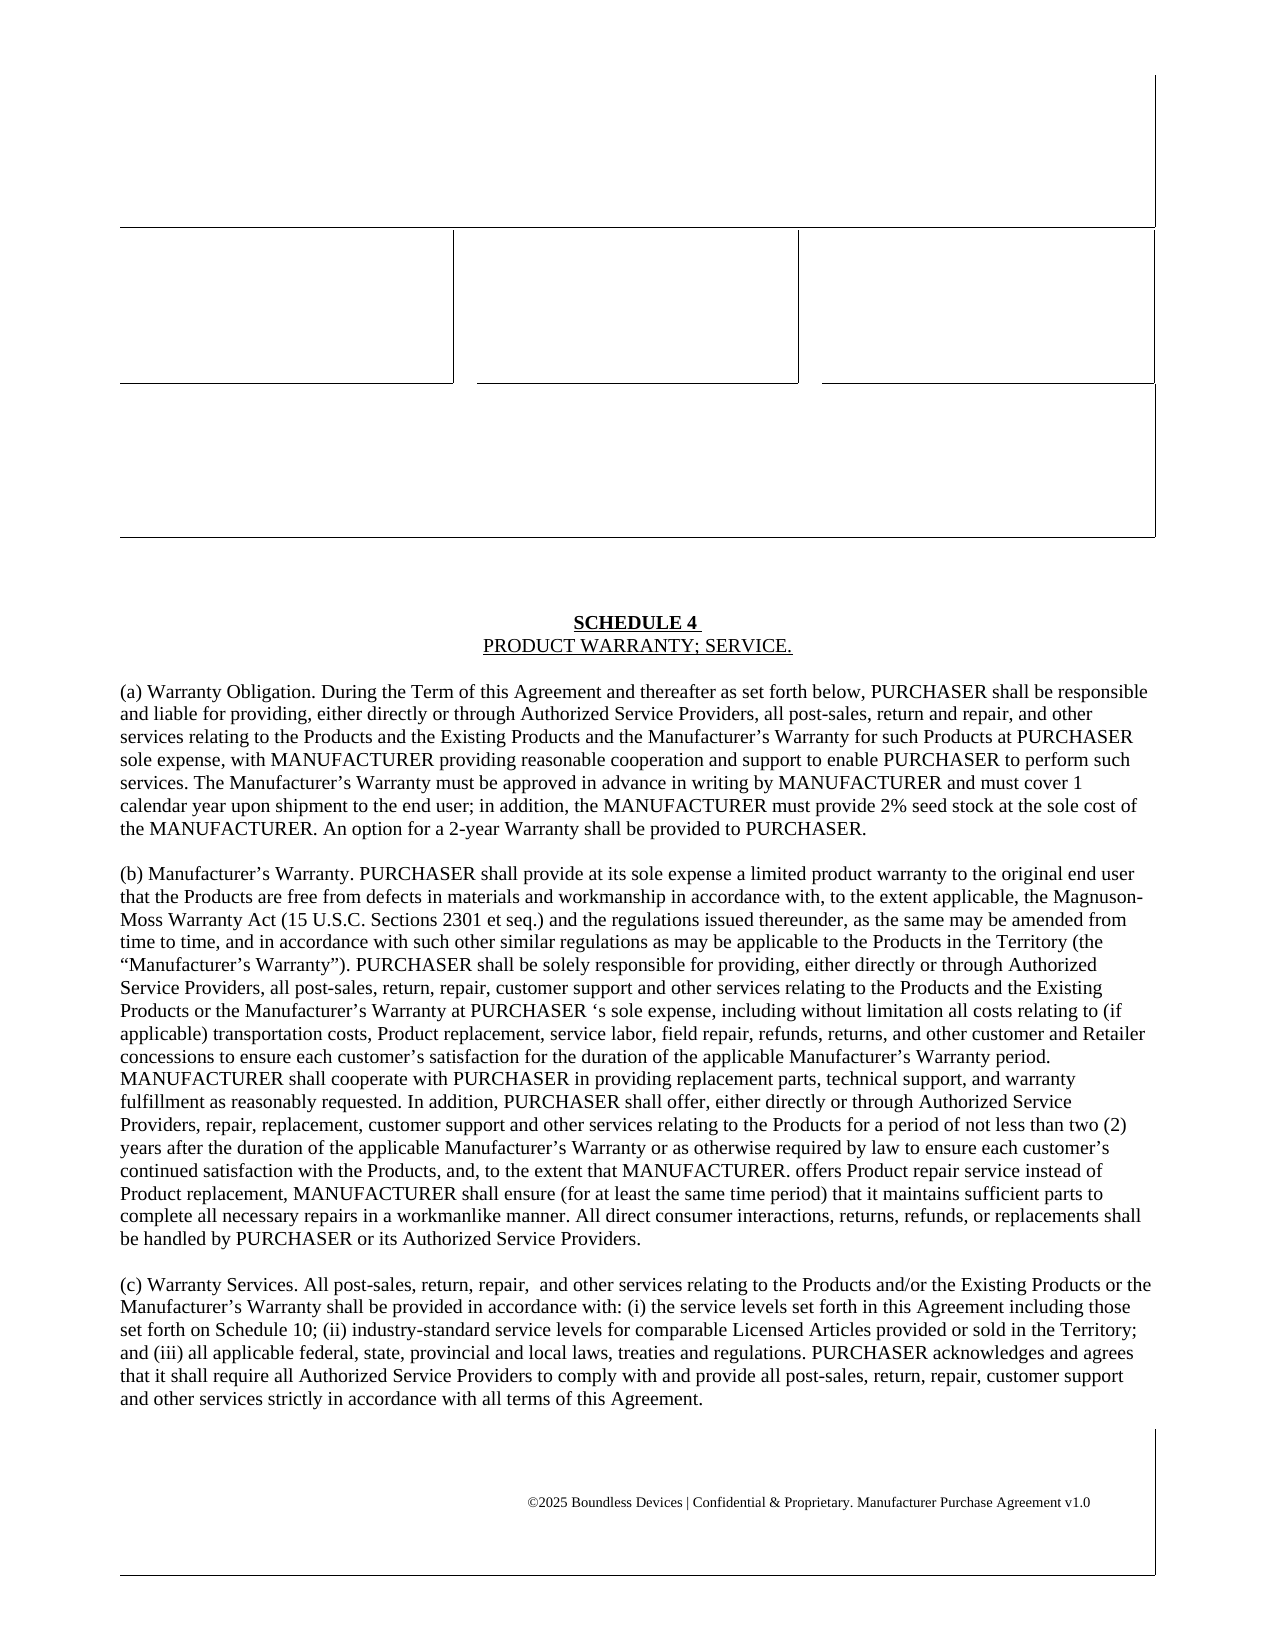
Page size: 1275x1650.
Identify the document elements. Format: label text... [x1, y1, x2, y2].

text PRODUCT WARRANTY; SERVICE. [120, 634, 1155, 657]
text (c) Warranty Services. All post-sales, return, repair, and other services relating to the Products and/or the Existing Products or the Manufacturer’s Warranty shall be provided in accordance with: (i) the service levels set forth in this Agreement including those set forth on Schedule 10; (ii) industry-standard service levels for comparable Licensed Articles provided or sold in the Territory; and (iii) all applicable federal, state, provincial and local laws, treaties and regulations. PURCHASER acknowledges and agrees that it shall require all Authorized Service Providers to comply with and provide all post-sales, return, repair, customer support and other services strictly in accordance with all terms of this Agreement. [120, 1273, 1155, 1409]
text (a) Warranty Obligation. During the Term of this Agreement and thereafter as set forth below, PURCHASER shall be responsible and liable for providing, either directly or through Authorized Service Providers, all post-sales, return and repair, and other services relating to the Products and the Existing Products and the Manufacturer’s Warranty for such Products at PURCHASER sole expense, with MANUFACTURER providing reasonable cooperation and support to enable PURCHASER to perform such services. The Manufacturer’s Warranty must be approved in advance in writing by MANUFACTURER and must cover 1 calendar year upon shipment to the end user; in addition, the MANUFACTURER must provide 2% seed stock at the sole cost of the MANUFACTURER. An option for a 2-year Warranty shall be provided to PURCHASER. [120, 679, 1155, 839]
text SCHEDULE 4 [120, 611, 1155, 634]
text (b) Manufacturer’s Warranty. PURCHASER shall provide at its sole expense a limited product warranty to the original end user that the Products are free from defects in materials and workmanship in accordance with, to the extent applicable, the Magnuson-Moss Warranty Act (15 U.S.C. Sections 2301 et seq.) and the regulations issued thereunder, as the same may be amended from time to time, and in accordance with such other similar regulations as may be applicable to the Products in the Territory (the “Manufacturer’s Warranty”). PURCHASER shall be solely responsible for providing, either directly or through Authorized Service Providers, all post-sales, return, repair, customer support and other services relating to the Products and the Existing Products or the Manufacturer’s Warranty at PURCHASER ‘s sole expense, including without limitation all costs relating to (if applicable) transportation costs, Product replacement, service labor, field repair, refunds, returns, and other customer and Retailer concessions to ensure each customer’s satisfaction for the duration of the applicable Manufacturer’s Warranty period. MANUFACTURER shall cooperate with PURCHASER in providing replacement parts, technical support, and warranty fulfillment as reasonably requested. In addition, PURCHASER shall offer, either directly or through Authorized Service Providers, repair, replacement, customer support and other services relating to the Products for a period of not less than two (2) years after the duration of the applicable Manufacturer’s Warranty or as otherwise required by law to ensure each customer’s continued satisfaction with the Products, and, to the extent that MANUFACTURER. offers Product repair service instead of Product replacement, MANUFACTURER shall ensure (for at least the same time period) that it maintains sufficient parts to complete all necessary repairs in a workmanlike manner. All direct consumer interactions, returns, refunds, or replacements shall be handled by PURCHASER or its Authorized Service Providers. [120, 862, 1155, 1250]
